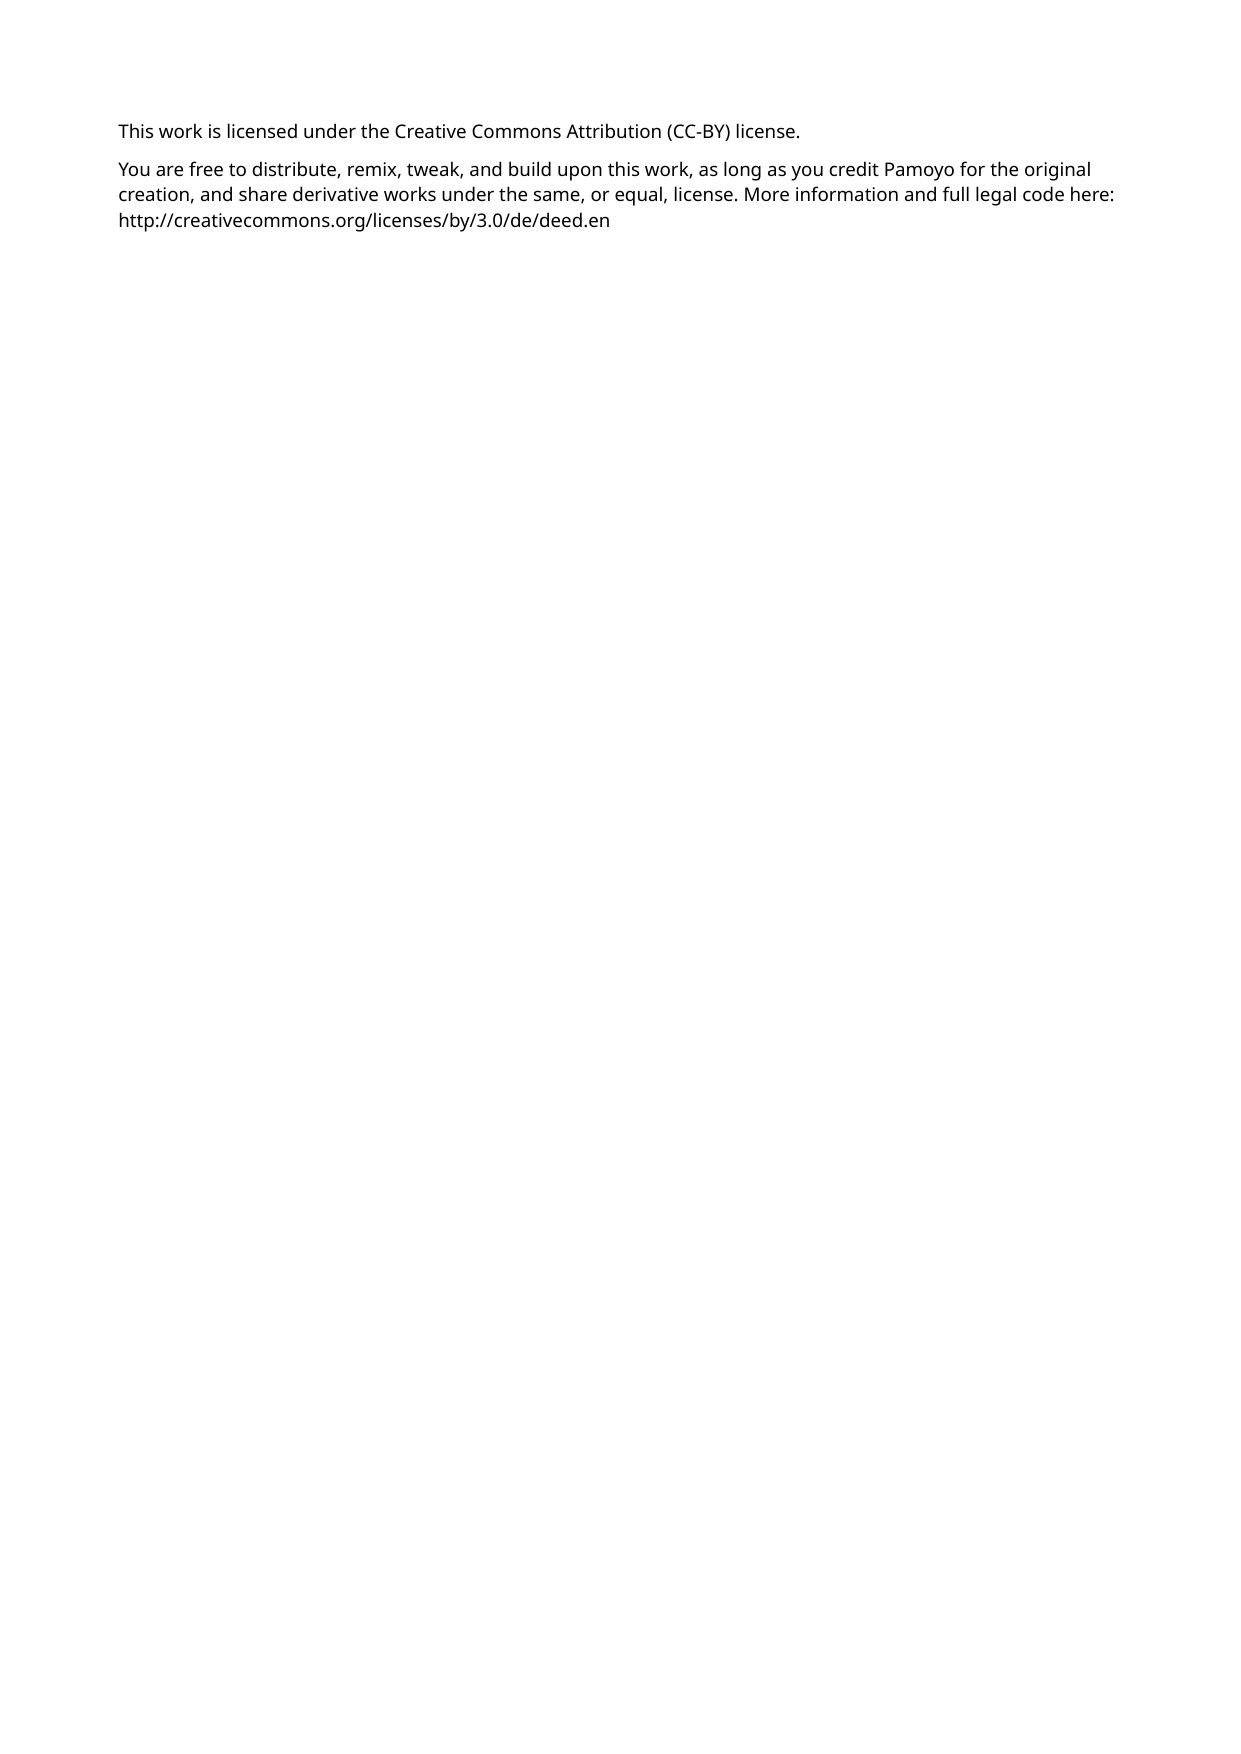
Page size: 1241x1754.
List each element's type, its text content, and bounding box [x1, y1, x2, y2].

text This work is licensed under the Creative Commons Attribution (CC-BY) license. [118, 118, 1122, 144]
text You are free to distribute, remix, tweak, and build upon this work, as long as you credit Pamoyo for the original creation, and share derivative works under the same, or equal, license. More information and full legal code here: http://creativecommons.org/licenses/by/3.0/de/deed.en [118, 156, 1122, 233]
